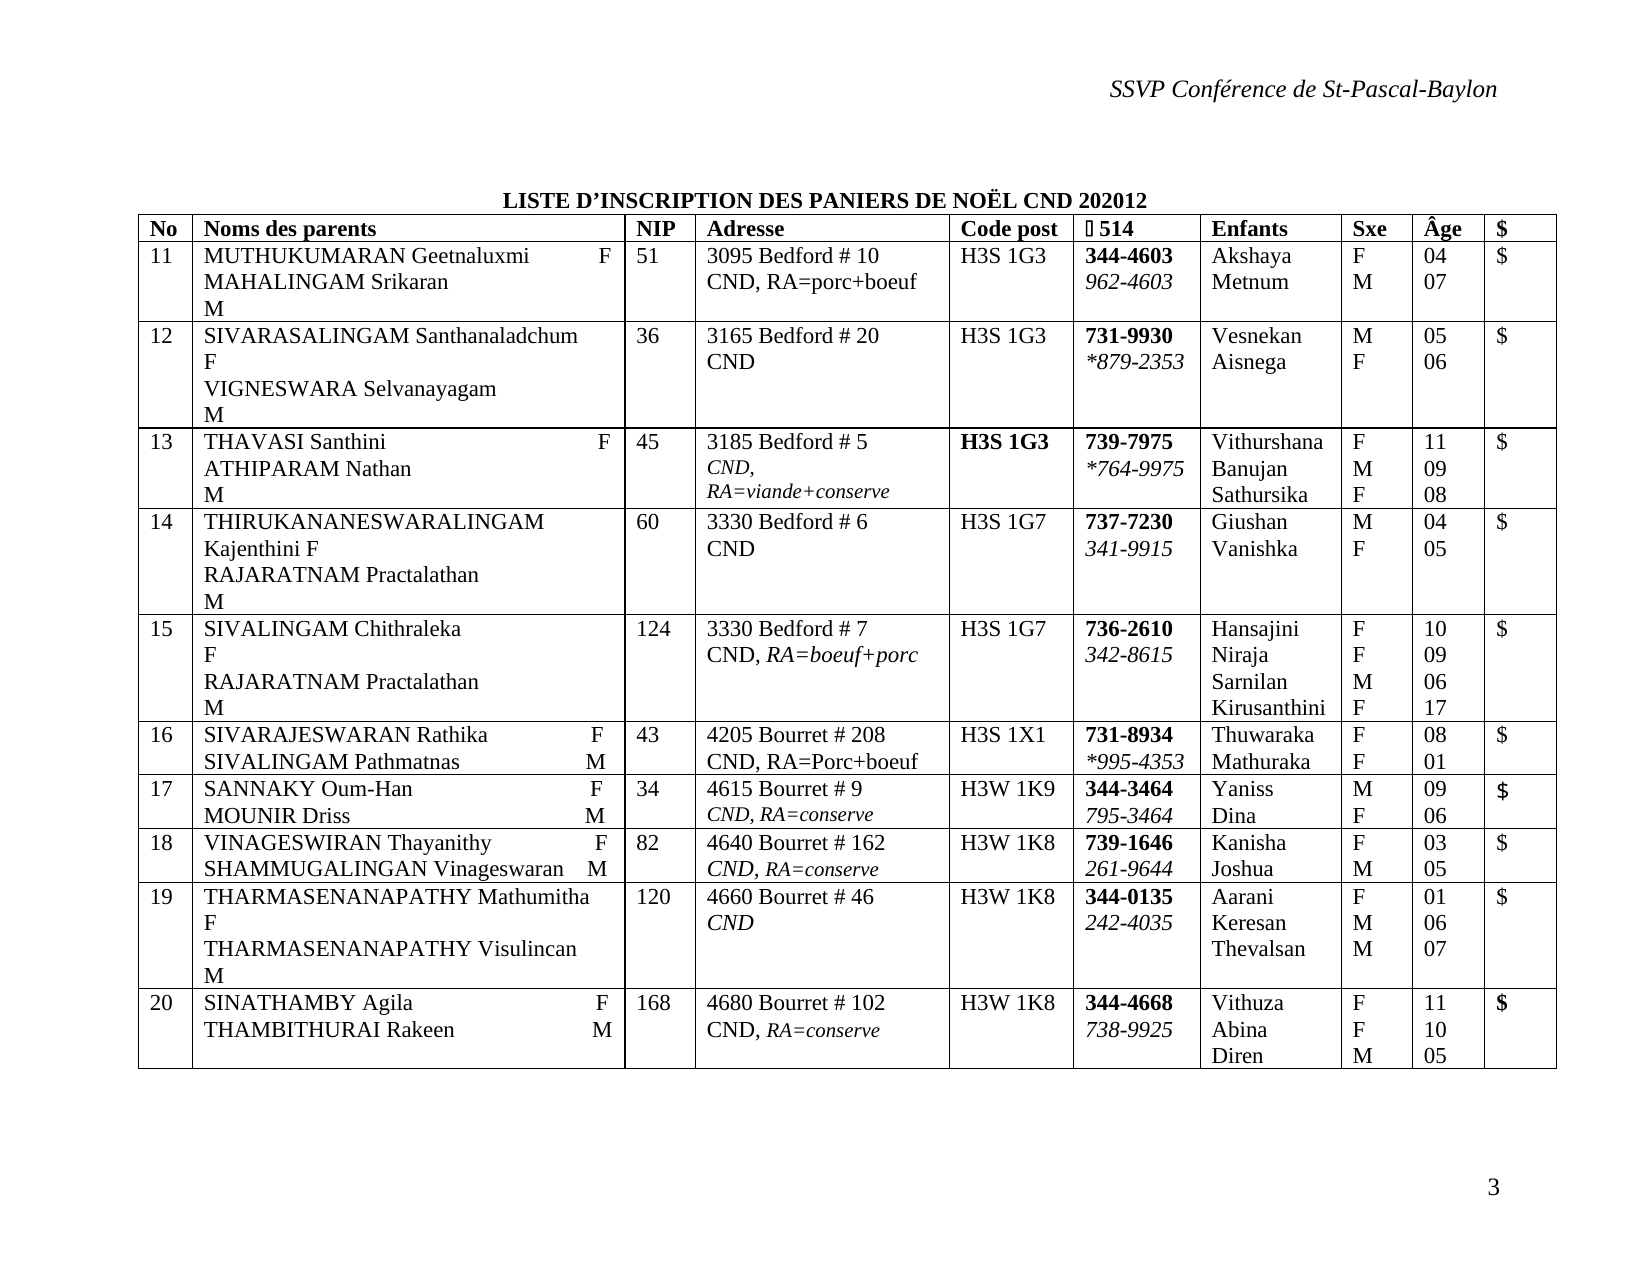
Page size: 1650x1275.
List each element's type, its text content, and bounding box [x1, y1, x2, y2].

table_cell 04 07 [1413, 242, 1484, 321]
table_cell M F [1342, 775, 1412, 828]
table_cell 11 09 08 [1413, 429, 1484, 508]
table_cell Akshaya Metnum [1201, 242, 1341, 321]
table_cell 04 05 [1413, 509, 1484, 614]
table_cell 09 06 [1413, 775, 1484, 828]
table_cell H3S 1G3 [950, 429, 1073, 508]
table_cell M F [1342, 509, 1412, 614]
table_cell 13 [139, 429, 192, 508]
table_cell 739-1646 261-9644 [1074, 829, 1200, 882]
table_cell Vithurshana Banujan Sathursika [1201, 429, 1341, 508]
table_cell Giushan Vanishka [1201, 509, 1341, 614]
table_cell 4640 Bourret # 162 CND, RA=conserve [696, 829, 949, 882]
table_cell 60 [626, 509, 695, 614]
table_cell $ [1485, 883, 1556, 988]
table_cell SIVARAJESWARAN Rathika F SIVALINGAM Pathmatnas M [193, 722, 624, 774]
table_cell Vithuza Abina Diren [1201, 989, 1341, 1068]
table_cell $ [1485, 829, 1556, 882]
table_cell 4680 Bourret # 102 CND, RA=conserve [696, 989, 949, 1068]
table_cell Thuwaraka Mathuraka [1201, 722, 1341, 774]
table_cell F M F [1342, 429, 1412, 508]
table_cell $ [1485, 775, 1556, 828]
table_cell F M [1342, 242, 1412, 321]
table_header Âge [1413, 215, 1484, 241]
table_cell 731-9930 *879-2353 [1074, 322, 1200, 427]
table_cell $ [1485, 429, 1556, 508]
table_cell 344-4668 738-9925 [1074, 989, 1200, 1068]
table_cell $ [1485, 722, 1556, 774]
table_cell THIRUKANANESWARALINGAM Kajenthini F RAJARATNAM Practalathan M [193, 509, 624, 614]
table_cell Vesnekan Aisnega [1201, 322, 1341, 427]
table_cell 4205 Bourret # 208 CND, RA=Porc+boeuf [696, 722, 949, 774]
table_cell 3165 Bedford # 20 CND [696, 322, 949, 427]
table_cell 18 [139, 829, 192, 882]
table_cell 344-4603 962-4603 [1074, 242, 1200, 321]
table_cell 01 06 07 [1413, 883, 1484, 988]
table_cell 737-7230 341-9915 [1074, 509, 1200, 614]
table_header $ [1485, 215, 1556, 241]
table_header Code post [950, 215, 1073, 241]
table_cell MUTHUKUMARAN Geetnaluxmi F MAHALINGAM Srikaran M [193, 242, 624, 321]
table_cell F M M [1342, 883, 1412, 988]
table_cell H3S 1X1 [950, 722, 1073, 774]
table_cell 17 [139, 775, 192, 828]
table_cell 344-3464 795-3464 [1074, 775, 1200, 828]
table_cell 731-8934 *995-4353 [1074, 722, 1200, 774]
table_cell H3S 1G3 [950, 242, 1073, 321]
table_cell Yaniss Dina [1201, 775, 1341, 828]
table_cell 10 09 06 17 [1413, 615, 1484, 721]
table_cell 03 05 [1413, 829, 1484, 882]
table_cell $ [1485, 509, 1556, 614]
table_header No [139, 215, 192, 241]
table_cell 4615 Bourret # 9 CND, RA=conserve [696, 775, 949, 828]
table_cell M F [1342, 322, 1412, 427]
table_cell Aarani Keresan Thevalsan [1201, 883, 1341, 988]
table_cell 4660 Bourret # 46 CND [696, 883, 949, 988]
table_cell F F M F [1342, 615, 1412, 721]
table_cell THARMASENANAPATHY Mathumitha F THARMASENANAPATHY Visulincan M [193, 883, 624, 988]
table_cell H3W 1K8 [950, 829, 1073, 882]
table_cell 124 [626, 615, 695, 721]
table_cell SIVARASALINGAM Santhanaladchum F VIGNESWARA Selvanayagam M [193, 322, 624, 427]
table_cell 344-0135 242-4035 [1074, 883, 1200, 988]
table_cell H3S 1G7 [950, 615, 1073, 721]
table_cell 82 [626, 829, 695, 882]
table_cell SINATHAMBY Agila F THAMBITHURAI Rakeen M [193, 989, 624, 1068]
table_cell H3S 1G3 [950, 322, 1073, 427]
table_cell 20 [139, 989, 192, 1068]
table_cell 08 01 [1413, 722, 1484, 774]
table_cell Hansajini Niraja Sarnilan Kirusanthini [1201, 615, 1341, 721]
table_cell 3330 Bedford # 6 CND [696, 509, 949, 614]
table_cell 16 [139, 722, 192, 774]
table_cell $ [1485, 242, 1556, 321]
table_cell 45 [626, 429, 695, 508]
table_cell 12 [139, 322, 192, 427]
table_cell 34 [626, 775, 695, 828]
table_header Adresse [696, 215, 949, 241]
table_cell $ [1485, 989, 1556, 1068]
table_cell 15 [139, 615, 192, 721]
table_cell H3S 1G7 [950, 509, 1073, 614]
table_cell 3095 Bedford # 10 CND, RA=porc+boeuf [696, 242, 949, 321]
table_cell H3W 1K8 [950, 989, 1073, 1068]
table_cell $ [1485, 615, 1556, 721]
table_cell F F M [1342, 989, 1412, 1068]
table_cell 05 06 [1413, 322, 1484, 427]
table_cell SIVALINGAM Chithraleka F RAJARATNAM Practalathan M [193, 615, 624, 721]
table_cell 19 [139, 883, 192, 988]
table_header NIP [626, 215, 695, 241]
table_header  514 [1074, 215, 1200, 241]
table_cell 3330 Bedford # 7 CND, RA=boeuf+porc [696, 615, 949, 721]
table_header Noms des parents [193, 215, 624, 241]
table_cell 739-7975 *764-9975 [1074, 429, 1200, 508]
table_cell 43 [626, 722, 695, 774]
table_cell $ [1485, 322, 1556, 427]
table_cell THAVASI Santhini F ATHIPARAM Nathan M [193, 429, 624, 508]
table_header Sxe [1342, 215, 1412, 241]
table_cell H3W 1K8 [950, 883, 1073, 988]
table_cell 36 [626, 322, 695, 427]
table_cell 11 10 05 [1413, 989, 1484, 1068]
table_cell 11 [139, 242, 192, 321]
table_cell 168 [626, 989, 695, 1068]
table_cell Kanisha Joshua [1201, 829, 1341, 882]
table_cell 120 [626, 883, 695, 988]
table_header Enfants [1201, 215, 1341, 241]
table_cell H3W 1K9 [950, 775, 1073, 828]
table_cell SANNAKY Oum-Han F MOUNIR Driss M [193, 775, 624, 828]
table_cell 51 [626, 242, 695, 321]
text LISTE D’INSCRIPTION DES PANIERS DE NOËL CND 202012 [150, 187, 1500, 213]
table_cell 14 [139, 509, 192, 614]
table_cell 3185 Bedford # 5 CND, RA=viande+conserve [696, 429, 949, 508]
table_cell 736-2610 342-8615 [1074, 615, 1200, 721]
table_cell VINAGESWIRAN Thayanithy F SHAMMUGALINGAN Vinageswaran M [193, 829, 624, 882]
table_cell F F [1342, 722, 1412, 774]
table_cell F M [1342, 829, 1412, 882]
